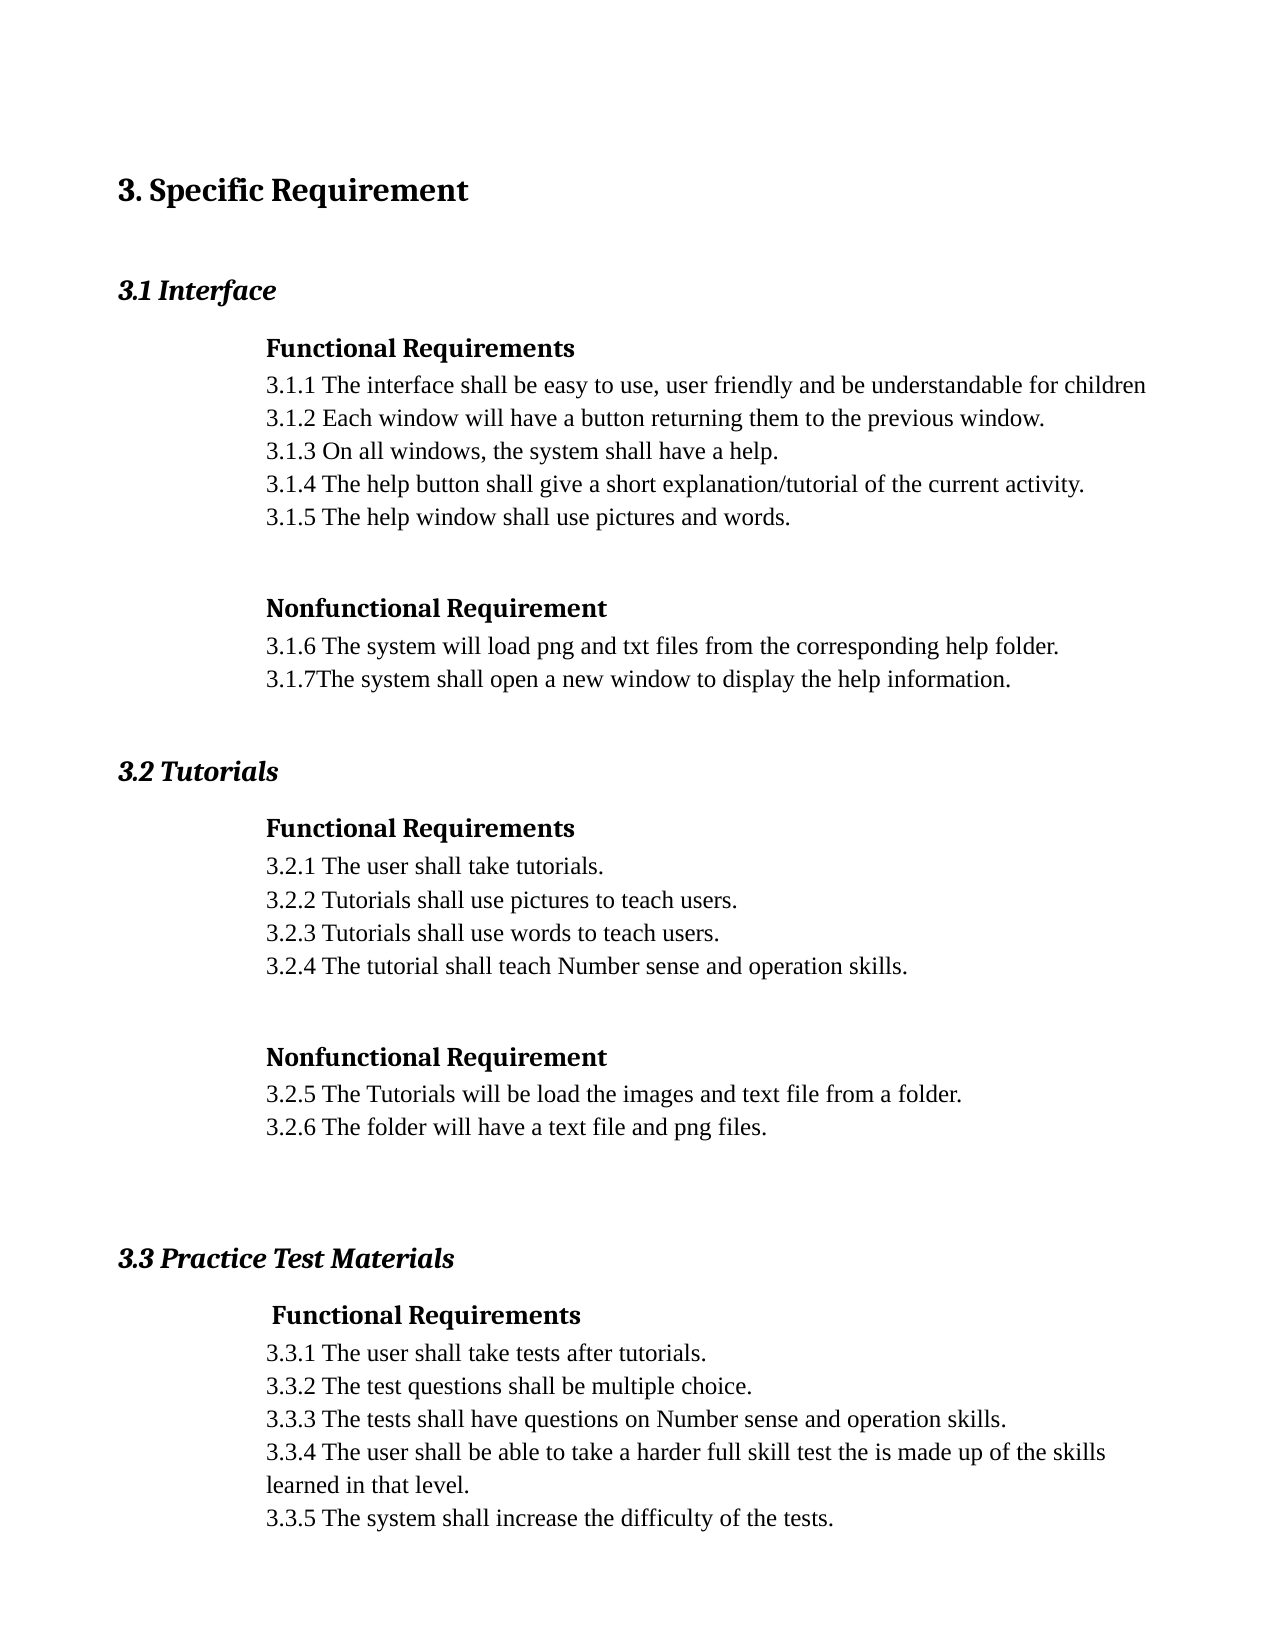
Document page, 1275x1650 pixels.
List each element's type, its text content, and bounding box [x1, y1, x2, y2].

subtitle 3.2 Tutorials [118, 755, 1157, 788]
text 3.1.7The system shall open a new window to display the help information. [118, 664, 1157, 693]
text 3.1.4 The help button shall give a short explanation/tutorial of the current activity. [118, 469, 1157, 498]
text 3.1.6 The system will load png and txt files from the corresponding help folder. [192, 631, 1157, 660]
subtitle 3.1 Interface [118, 274, 1157, 308]
subtitle Functional Requirements [118, 813, 1157, 845]
text 3.2.6 The folder will have a text file and png files. [118, 1112, 1157, 1141]
text 3.3.2 The test questions shall be multiple choice. [118, 1371, 1157, 1399]
subtitle Nonfunctional Requirement [118, 1042, 1157, 1073]
subtitle Nonfunctional Requirement [118, 593, 1157, 625]
text 3.1.1 The interface shall be easy to use, user friendly and be understandable for children [266, 370, 1157, 399]
subtitle Functional Requirements [118, 1300, 1157, 1331]
text 3.1.3 On all windows, the system shall have a help. [192, 436, 1157, 465]
text 3.3.1 The user shall take tests after tutorials. [192, 1338, 1157, 1366]
text 3.1.2 Each window will have a button returning them to the previous window. [266, 403, 1157, 432]
subtitle 3. Specific Requirement [118, 172, 1157, 210]
text 3.1.5 The help window shall use pictures and words. [118, 502, 1157, 531]
text 3.2.5 The Tutorials will be load the images and text file from a folder. [192, 1079, 1157, 1108]
text 3.2.3 Tutorials shall use words to teach users. [118, 918, 1157, 946]
text 3.3.5 The system shall increase the difficulty of the tests. [118, 1503, 1157, 1532]
subtitle 3.3 Practice Test Materials [118, 1242, 1157, 1275]
text 3.3.4 The user shall be able to take a harder full skill test the is made up of the skills learned in that level. [118, 1437, 1157, 1498]
subtitle Functional Requirements [118, 333, 1157, 364]
text 3.2.1 The user shall take tutorials. [118, 851, 1157, 880]
text 3.3.3 The tests shall have questions on Number sense and operation skills. [118, 1404, 1157, 1432]
text 3.2.2 Tutorials shall use pictures to teach users. [118, 885, 1157, 913]
text 3.2.4 The tutorial shall teach Number sense and operation skills. [118, 951, 1157, 979]
